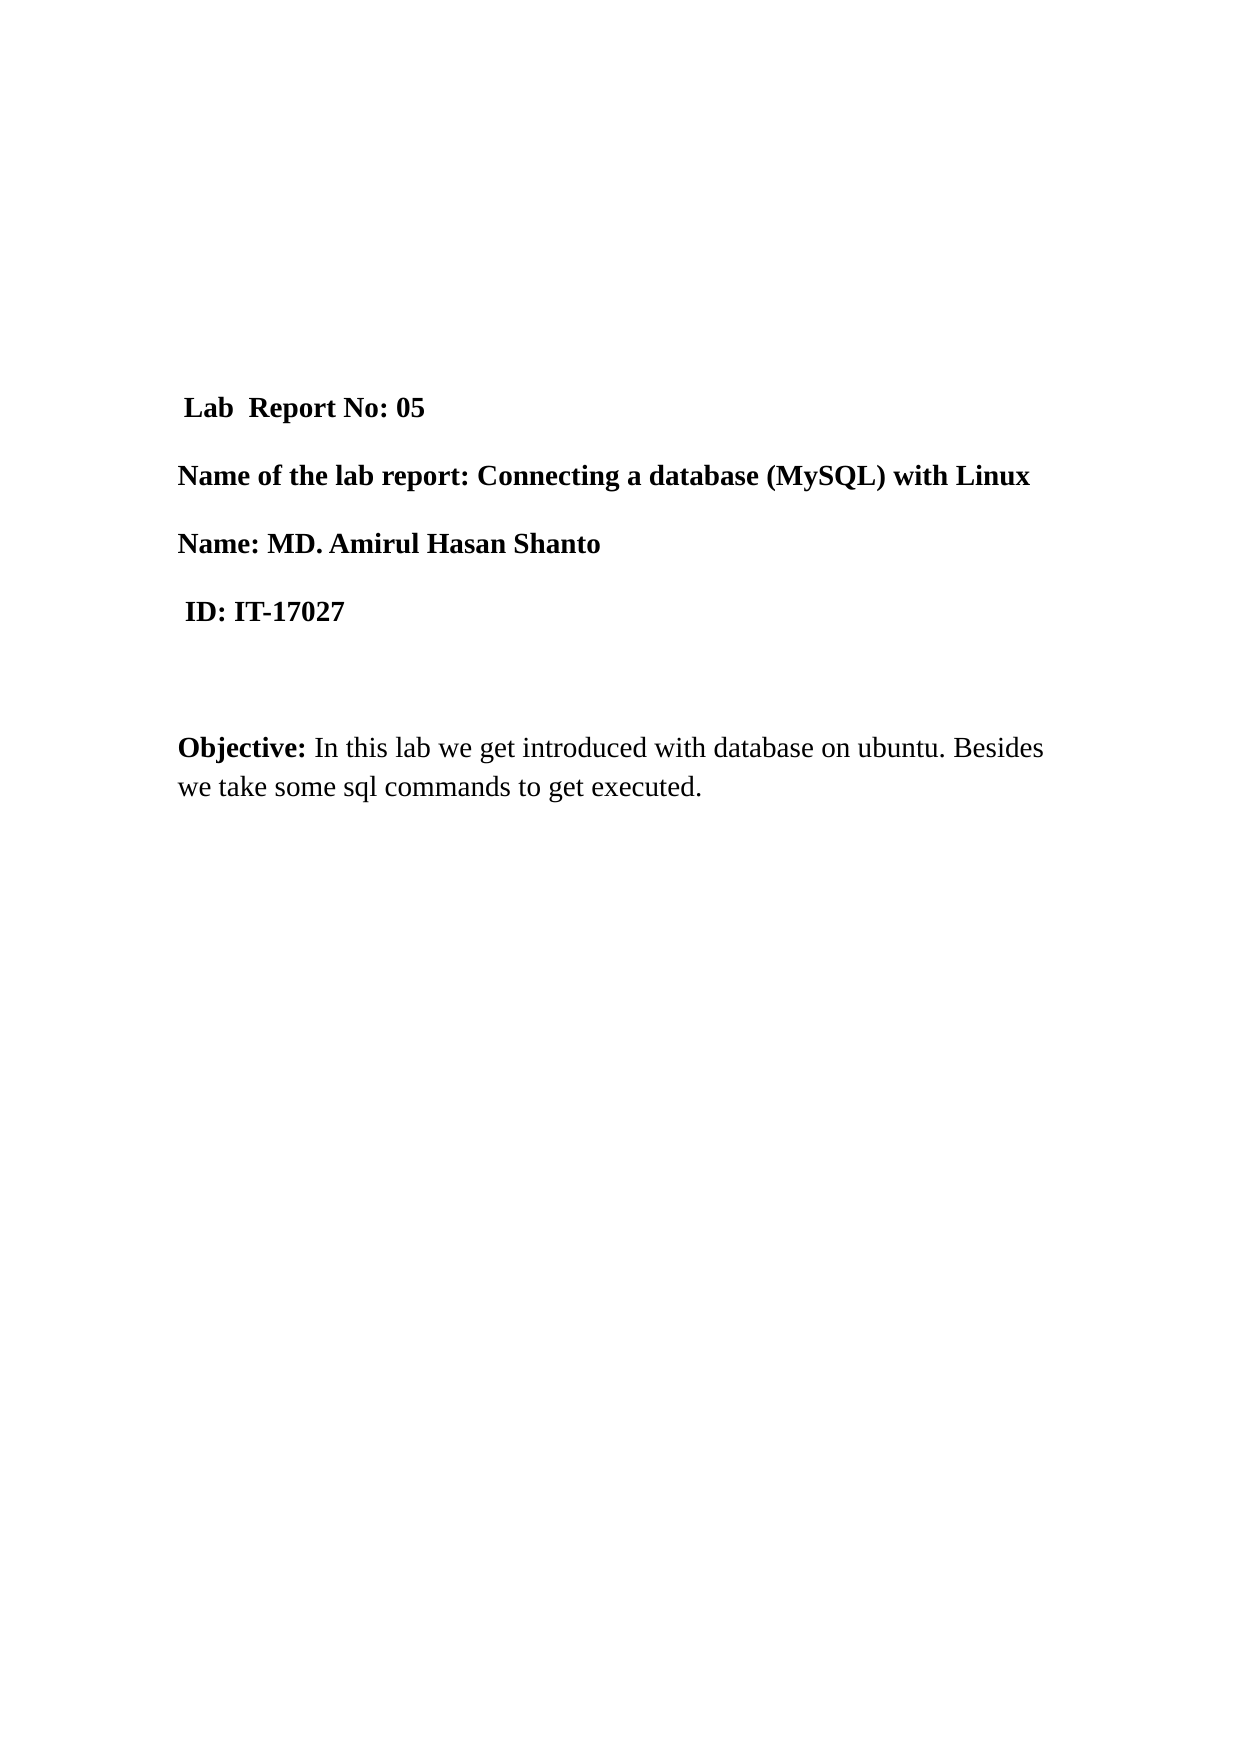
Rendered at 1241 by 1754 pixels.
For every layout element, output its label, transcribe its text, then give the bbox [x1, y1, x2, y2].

text Name: MD. Amirul Hasan Shanto [177, 526, 1063, 560]
text Lab Report No: 05 [118, 390, 1063, 424]
text ID: IT-17027 [177, 594, 1063, 628]
text Name of the lab report: Connecting a database (MySQL) with Linux [177, 458, 1063, 492]
text Objective: In this lab we get introduced with database on ubuntu. Besides we take some sql commands to get executed. [177, 730, 1063, 802]
